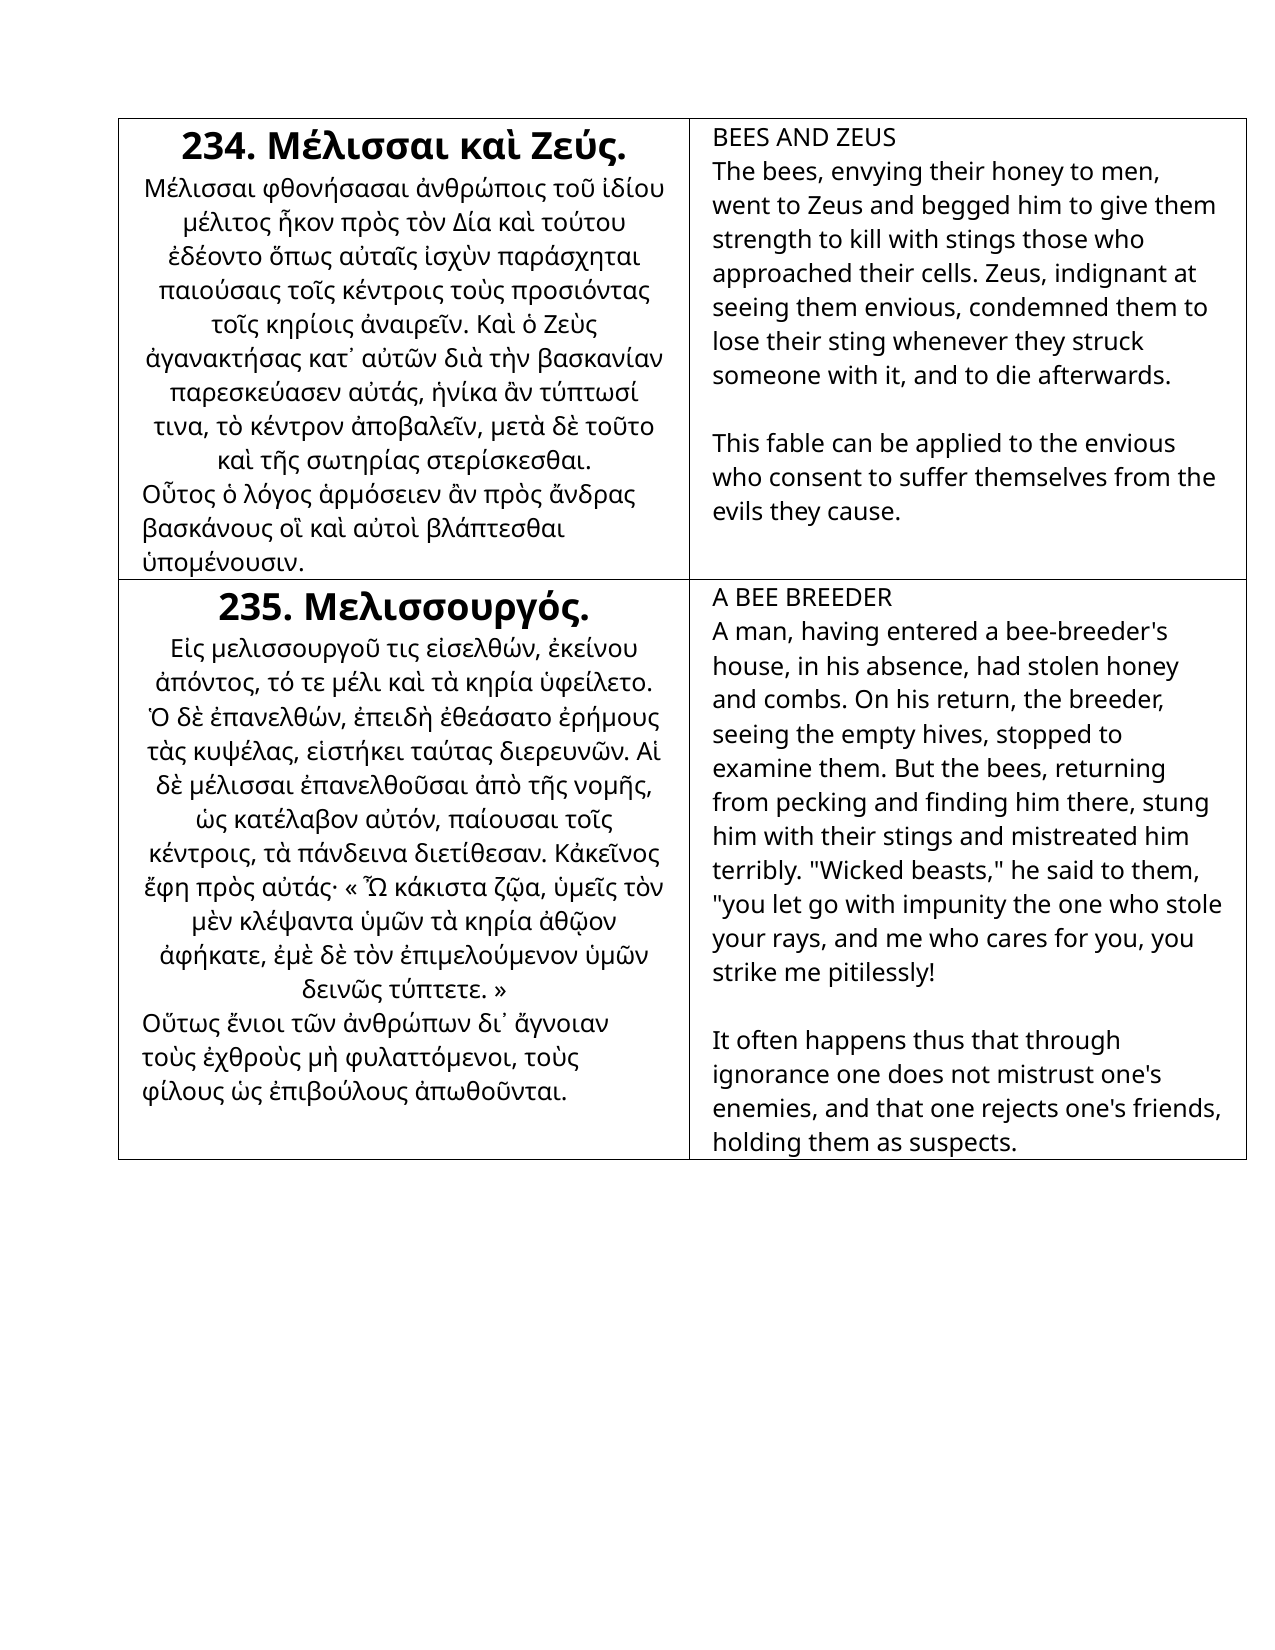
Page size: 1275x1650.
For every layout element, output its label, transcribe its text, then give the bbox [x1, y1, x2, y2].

table_cell BEES AND ZEUS The bees, envying their honey to men, went to Zeus and begged him to give them strength to kill with stings those who approached their cells. Zeus, indignant at seeing them envious, condemned them to lose their sting whenever they struck someone with it, and to die afterwards. This fable can be applied to the envious who consent to suffer themselves from the evils they cause. [690, 119, 1246, 579]
table_cell 235. Μελισσουργός. Εἰς μελισσουργοῦ τις εἰσελθών, ἐκείνου ἀπόντος, τό τε μέλι καὶ τὰ κηρία ὑφείλετο. Ὁ δὲ ἐπανελθών, ἐπειδὴ ἐθεάσατο ἐρήμους τὰς κυψέλας, εἱστήκει ταύτας διερευνῶν. Αἱ δὲ μέλισσαι ἐπανελθοῦσαι ἀπὸ τῆς νομῆς, ὡς κατέλαβον αὐτόν, παίουσαι τοῖς κέντροις, τὰ πάνδεινα διετίθεσαν. Κἀκεῖνος ἔφη πρὸς αὐτάς· « Ὦ κάκιστα ζῷα, ὑμεῖς τὸν μὲν κλέψαντα ὑμῶν τὰ κηρία ἀθῷον ἀφήκατε, ἐμὲ δὲ τὸν ἐπιμελούμενον ὑμῶν δεινῶς τύπτετε. » Οὕτως ἔνιοι τῶν ἀνθρώπων δι᾿ ἄγνοιαν τοὺς ἐχθροὺς μὴ φυλαττόμενοι, τοὺς φίλους ὡς ἐπιβούλους ἀπωθοῦνται. [119, 580, 689, 1159]
table_cell A BEE BREEDER A man, having entered a bee-breeder's house, in his absence, had stolen honey and combs. On his return, the breeder, seeing the empty hives, stopped to examine them. But the bees, returning from pecking and finding him there, stung him with their stings and mistreated him terribly. "Wicked beasts," he said to them, "you let go with impunity the one who stole your rays, and me who cares for you, you strike me pitilessly! It often happens thus that through ignorance one does not mistrust one's enemies, and that one rejects one's friends, holding them as suspects. [690, 580, 1246, 1159]
table_cell 234. Μέλισσαι καὶ Ζεύς. Μέλισσαι φθονήσασαι ἀνθρώποις τοῦ ἰδίου μέλιτος ἧκον πρὸς τὸν Δία καὶ τούτου ἐδέοντο ὅπως αὐταῖς ἰσχὺν παράσχηται παιούσαις τοῖς κέντροις τοὺς προσιόντας τοῖς κηρίοις ἀναιρεῖν. Καὶ ὁ Ζεὺς ἀγανακτήσας κατ᾿ αὐτῶν διὰ τὴν βασκανίαν παρεσκεύασεν αὐτάς, ἡνίκα ἂν τύπτωσί τινα, τὸ κέντρον ἀποβαλεῖν, μετὰ δὲ τοῦτο καὶ τῆς σωτηρίας στερίσκεσθαι. Οὗτος ὁ λόγος ἁρμόσειεν ἂν πρὸς ἄνδρας βασκάνους οἳ καὶ αὐτοὶ βλάπτεσθαι ὑπομένουσιν. [119, 119, 689, 579]
